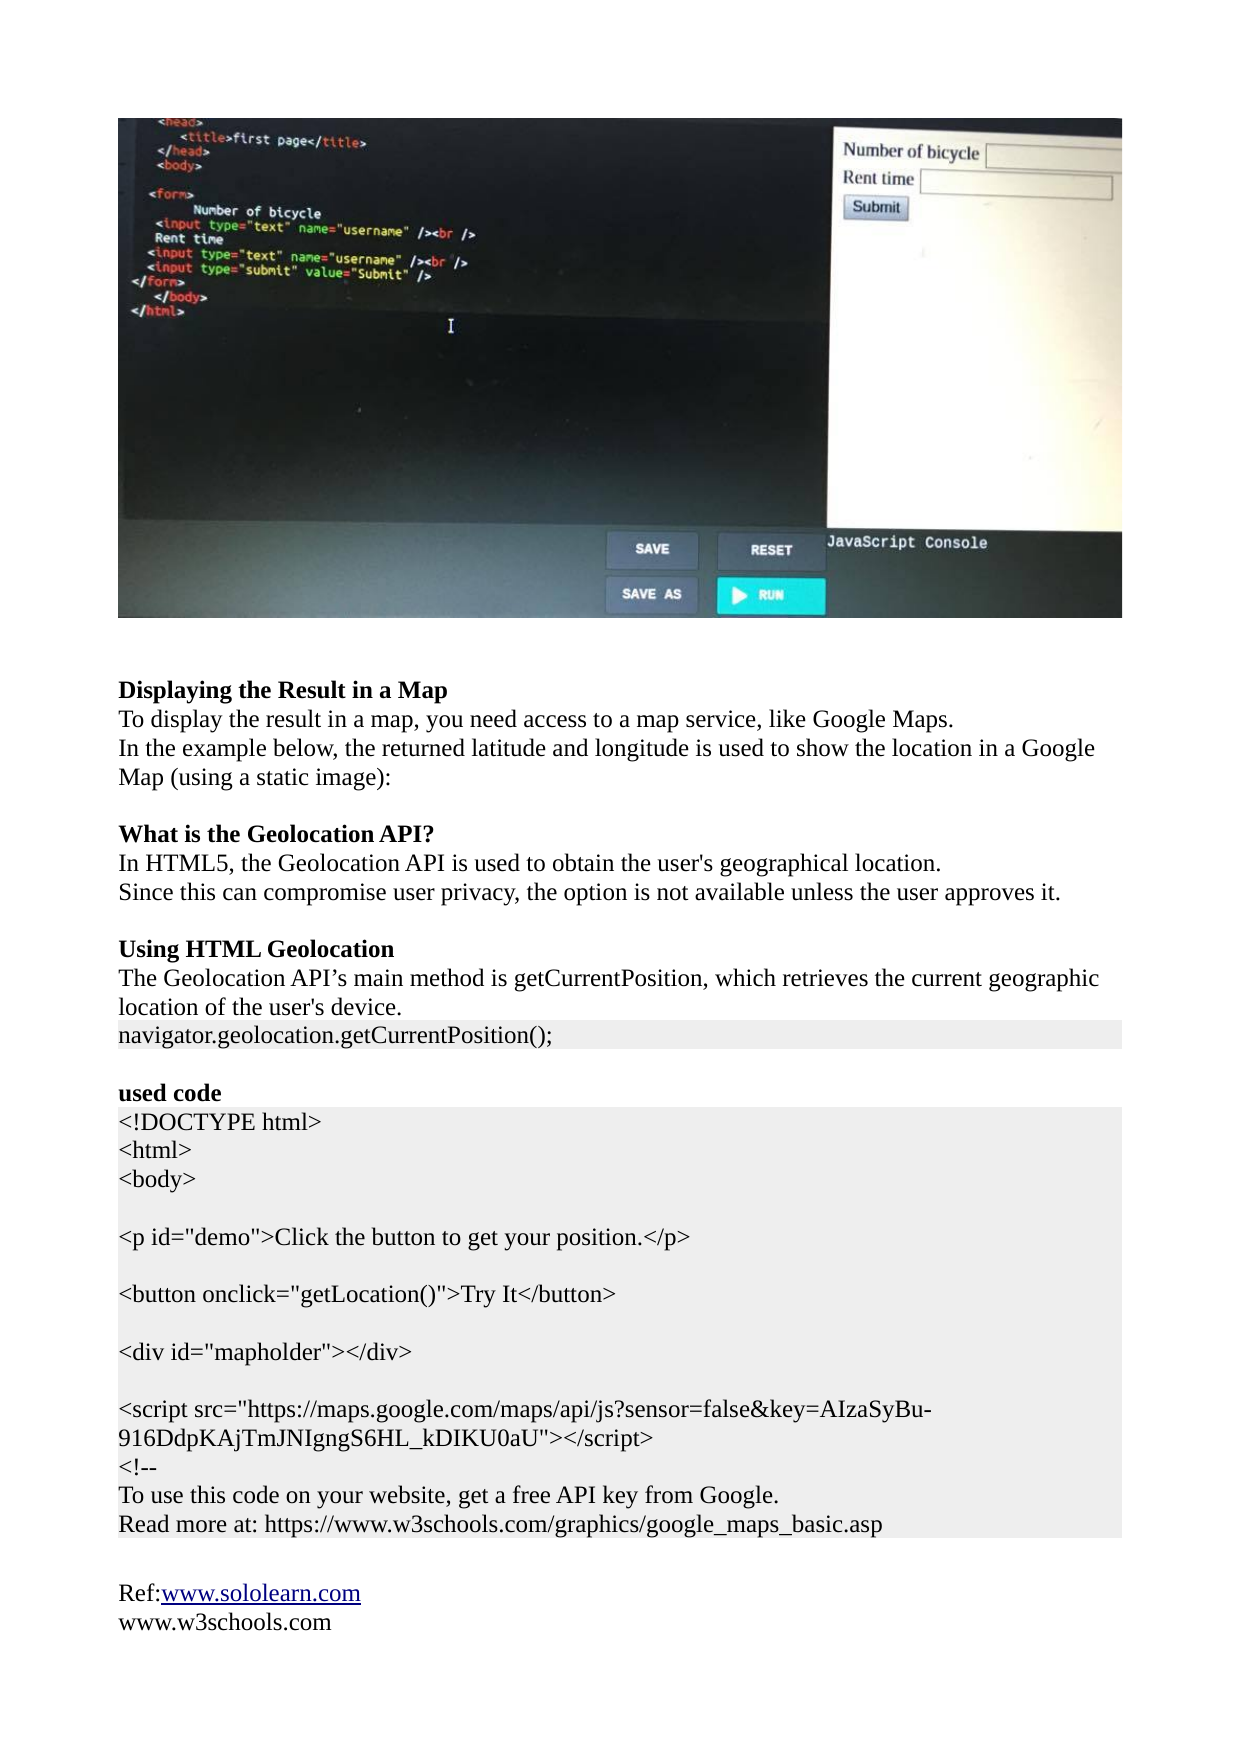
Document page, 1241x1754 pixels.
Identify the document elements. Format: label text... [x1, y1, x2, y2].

picture [118, 118, 1123, 618]
text To display the result in a map, you need access to a map service, like Google Maps. [118, 704, 1122, 733]
text <button onclick="getLocation()">Try It</button> [118, 1279, 1122, 1308]
text Since this can compromise user privacy, the option is not available unless the user approves it. [118, 877, 1122, 905]
text navigator.geolocation.getCurrentPosition(); [118, 1020, 1122, 1049]
text Using HTML Geolocation [118, 934, 1122, 963]
text <script src="https://maps.google.com/maps/api/js?sensor=false&key=AIzaSyBu-916DdpKAjTmJNIgngS6HL_kDIKU0aU"></script> [118, 1394, 1122, 1452]
text The Geolocation API’s main method is getCurrentPosition, which retrieves the current geographic location of the user's device. [118, 963, 1122, 1020]
text In the example below, the returned latitude and longitude is used to show the location in a Google Map (using a static image): [118, 733, 1122, 790]
text used code [118, 1078, 1122, 1107]
text In HTML5, the Geolocation API is used to obtain the user's geographical location. [118, 848, 1122, 877]
text <!DOCTYPE html> [118, 1107, 1122, 1135]
text Displaying the Result in a Map [118, 675, 1122, 704]
text What is the Geolocation API? [118, 819, 1122, 848]
text <div id="mapholder"></div> [118, 1337, 1122, 1365]
text <body> [118, 1164, 1122, 1193]
text <html> [118, 1135, 1122, 1164]
text Read more at: https://www.w3schools.com/graphics/google_maps_basic.asp [118, 1509, 1122, 1538]
text <!-- [118, 1452, 1122, 1480]
text <p id="demo">Click the button to get your position.</p> [118, 1222, 1122, 1250]
text To use this code on your website, get a free API key from Google. [118, 1480, 1122, 1509]
